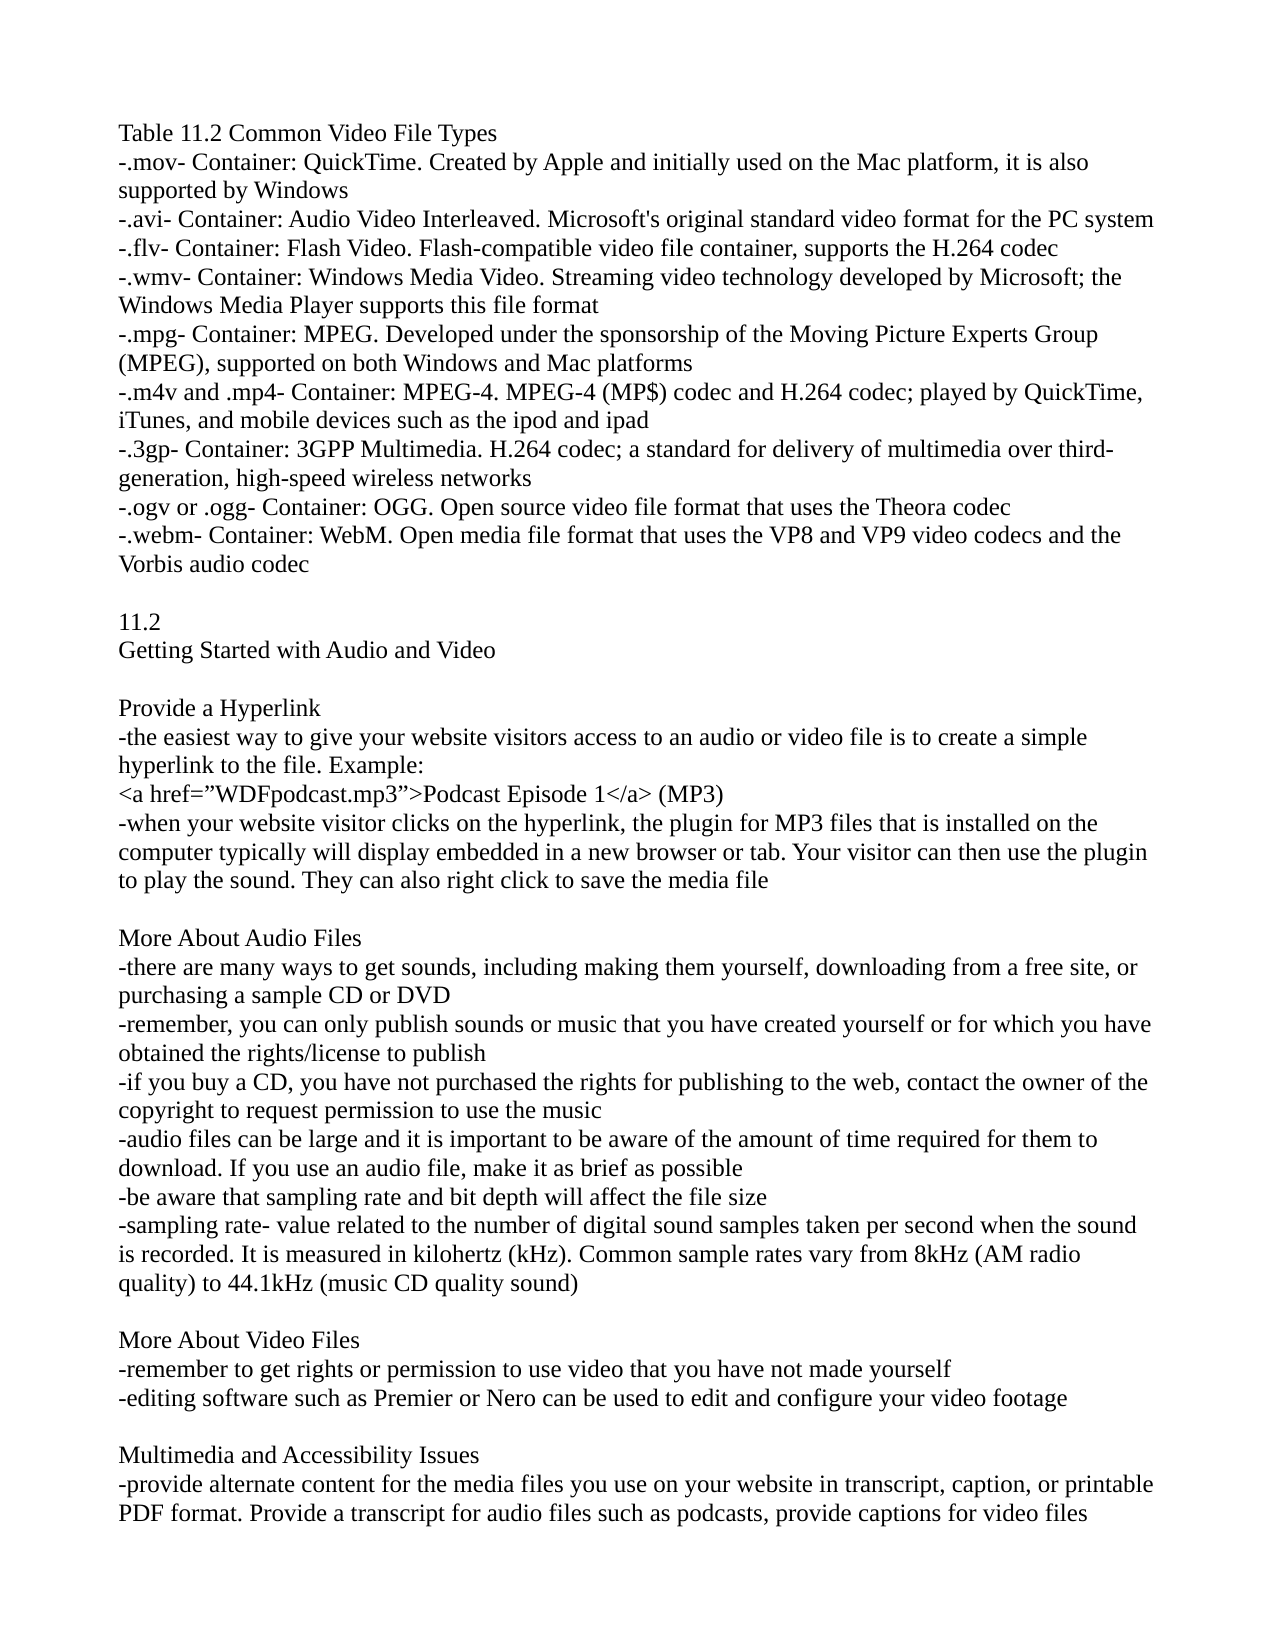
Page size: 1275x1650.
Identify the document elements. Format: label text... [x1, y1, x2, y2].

text 11.2 [118, 607, 1157, 636]
text <a href=”WDFpodcast.mp3”>Podcast Episode 1</a> (MP3) [118, 779, 1157, 808]
text -.3gp- Container: 3GPP Multimedia. H.264 codec; a standard for delivery of multimedia over third-generation, high-speed wireless networks [118, 434, 1157, 492]
text -sampling rate- value related to the number of digital sound samples taken per second when the sound is recorded. It is measured in kilohertz (kHz). Common sample rates vary from 8kHz (AM radio quality) to 44.1kHz (music CD quality sound) [118, 1211, 1157, 1297]
text -.flv- Container: Flash Video. Flash-compatible video file container, supports the H.264 codec [118, 233, 1157, 262]
text -remember, you can only publish sounds or music that you have created yourself or for which you have obtained the rights/license to publish [118, 1009, 1157, 1067]
text -.ogv or .ogg- Container: OGG. Open source video file format that uses the Theora codec [118, 492, 1157, 521]
text -there are many ways to get sounds, including making them yourself, downloading from a free site, or purchasing a sample CD or DVD [118, 952, 1157, 1009]
text -.mpg- Container: MPEG. Developed under the sponsorship of the Moving Picture Experts Group (MPEG), supported on both Windows and Mac platforms [118, 319, 1157, 377]
text -.wmv- Container: Windows Media Video. Streaming video technology developed by Microsoft; the Windows Media Player supports this file format [118, 262, 1157, 319]
text -editing software such as Premier or Nero can be used to edit and configure your video footage [118, 1383, 1157, 1412]
text -remember to get rights or permission to use video that you have not made yourself [118, 1354, 1157, 1383]
text Provide a Hyperlink [118, 693, 1157, 722]
text Table 11.2 Common Video File Types [118, 118, 1157, 147]
text -the easiest way to give your website visitors access to an audio or video file is to create a simple hyperlink to the file. Example: [118, 722, 1157, 779]
text -when your website visitor clicks on the hyperlink, the plugin for MP3 files that is installed on the computer typically will display embedded in a new browser or tab. Your visitor can then use the plugin to play the sound. They can also right click to save the media file [118, 808, 1157, 894]
text -if you buy a CD, you have not purchased the rights for publishing to the web, contact the owner of the copyright to request permission to use the music [118, 1067, 1157, 1124]
text -.avi- Container: Audio Video Interleaved. Microsoft's original standard video format for the PC system [118, 204, 1157, 233]
text -audio files can be large and it is important to be aware of the amount of time required for them to download. If you use an audio file, make it as brief as possible [118, 1124, 1157, 1182]
text Getting Started with Audio and Video [118, 636, 1157, 664]
text -.m4v and .mp4- Container: MPEG-4. MPEG-4 (MP$) codec and H.264 codec; played by QuickTime, iTunes, and mobile devices such as the ipod and ipad [118, 377, 1157, 434]
text -provide alternate content for the media files you use on your website in transcript, caption, or printable PDF format. Provide a transcript for audio files such as podcasts, provide captions for video files [118, 1469, 1157, 1527]
text -.webm- Container: WebM. Open media file format that uses the VP8 and VP9 video codecs and the Vorbis audio codec [118, 521, 1157, 578]
text More About Audio Files [118, 923, 1157, 952]
text -be aware that sampling rate and bit depth will affect the file size [118, 1182, 1157, 1211]
text Multimedia and Accessibility Issues [118, 1441, 1157, 1469]
text More About Video Files [118, 1326, 1157, 1354]
text -.mov- Container: QuickTime. Created by Apple and initially used on the Mac platform, it is also supported by Windows [118, 147, 1157, 204]
